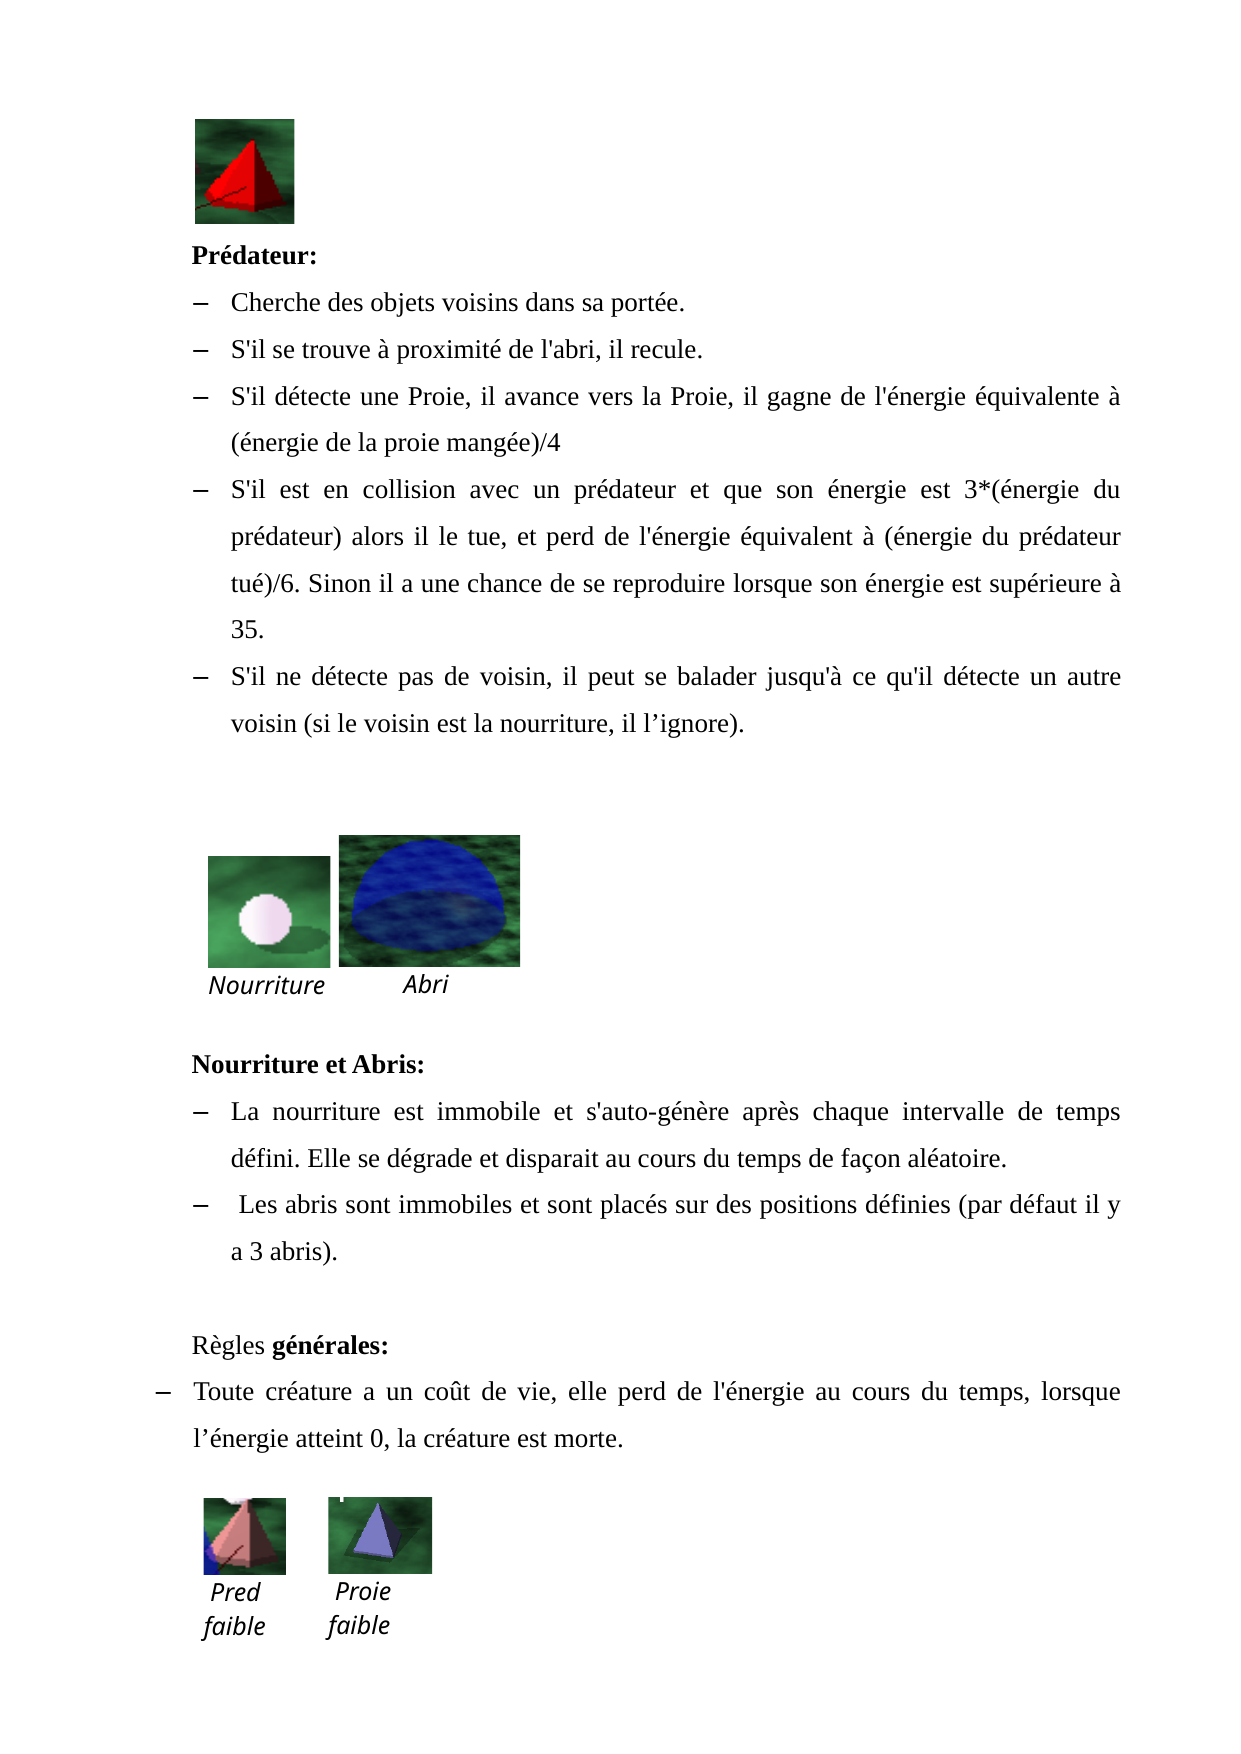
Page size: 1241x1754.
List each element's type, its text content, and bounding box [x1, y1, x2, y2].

list S'il ne détecte pas de voisin, il peut se balader jusqu'à ce qu'il détecte un autre voisin (si le voisin est la nourriture, il l’ignore). [193, 660, 1122, 738]
list La nourriture est immobile et s'auto-génère après chaque intervalle de temps défini. Elle se dégrade et disparait au cours du temps de façon aléatoire. [193, 1095, 1122, 1173]
text Nourriture et Abris: [118, 1048, 1122, 1080]
list Toute créature a un coût de vie, elle perd de l'énergie au cours du temps, lorsque l’énergie atteint 0, la créature est morte. [156, 1375, 1122, 1453]
text Règles générales: [118, 1329, 1122, 1360]
list Les abris sont immobiles et sont placés sur des positions définies (par défaut il y a 3 abris). [193, 1189, 1122, 1267]
list Cherche des objets voisins dans sa portée. [193, 286, 1122, 317]
text Abri [339, 967, 520, 1001]
picture [338, 835, 521, 967]
list S'il se trouve à proximité de l'abri, il recule. [193, 333, 1122, 364]
list Proie faible [328, 1574, 432, 1642]
list S'il est en collision avec un prédateur et que son énergie est 3*(énergie du prédateur) alors il le tue, et perd de l'énergie équivalent à (énergie du prédateur tué)/6. Sinon il a une chance de se reproduire lorsque son énergie est supérieure à 35. [193, 473, 1122, 644]
list Pred faible [203, 1494, 297, 1643]
text Prédateur: [118, 118, 1122, 271]
picture [195, 119, 295, 224]
list S'il détecte une Proie, il avance vers la Proie, il gagne de l'énergie équivalente à (énergie de la proie mangée)/4 [193, 380, 1122, 458]
picture [208, 856, 331, 968]
text Nourriture [208, 968, 330, 1002]
